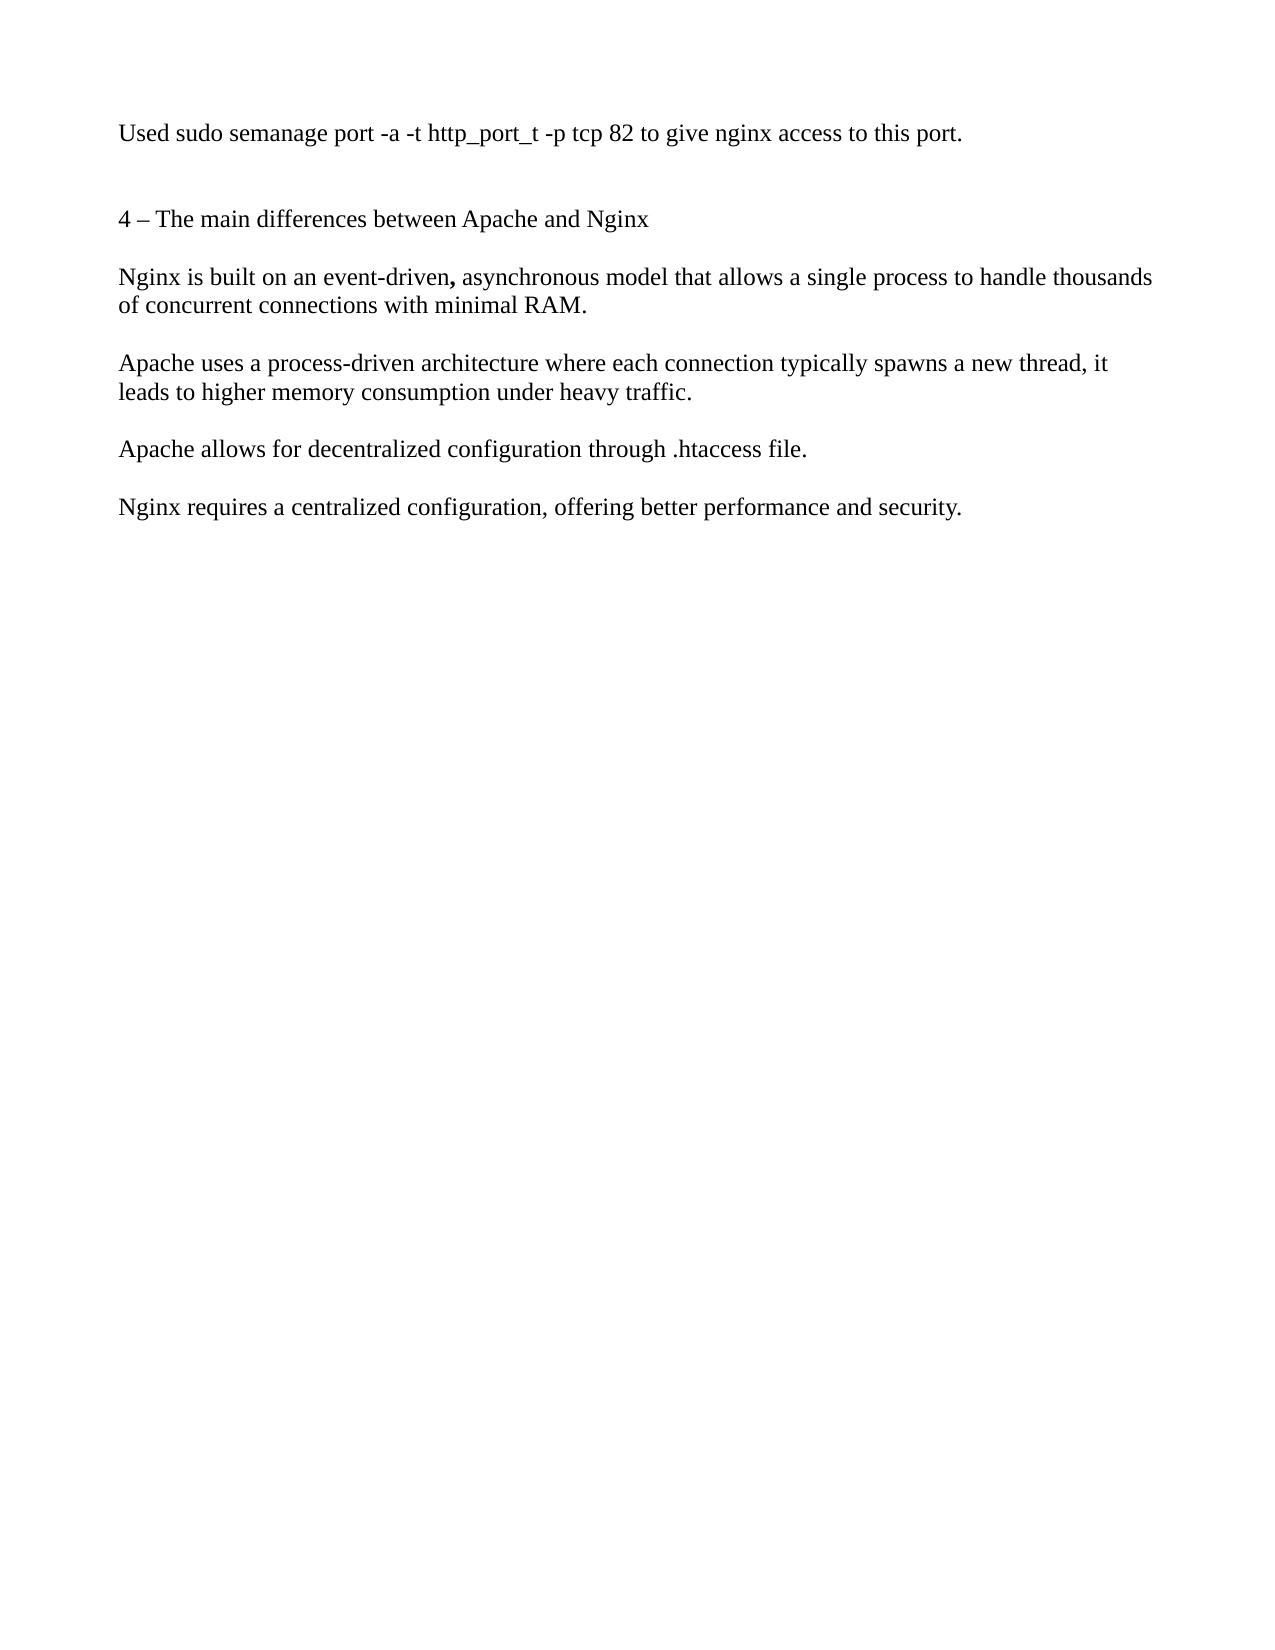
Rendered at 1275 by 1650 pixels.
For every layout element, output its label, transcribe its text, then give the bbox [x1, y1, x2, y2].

text Apache uses a process-driven architecture where each connection typically spawns a new thread, it leads to higher memory consumption under heavy traffic. [118, 348, 1157, 406]
text Used sudo semanage port -a -t http_port_t -p tcp 82 to give nginx access to this port. [118, 118, 1157, 147]
text 4 – The main differences between Apache and Nginx [118, 204, 1157, 233]
text Apache allows for decentralized configuration through .htaccess file. [118, 434, 1157, 463]
text Nginx requires a centralized configuration, offering better performance and security. [118, 492, 1157, 521]
text Nginx is built on an event-driven, asynchronous model that allows a single process to handle thousands of concurrent connections with minimal RAM. [118, 262, 1157, 319]
